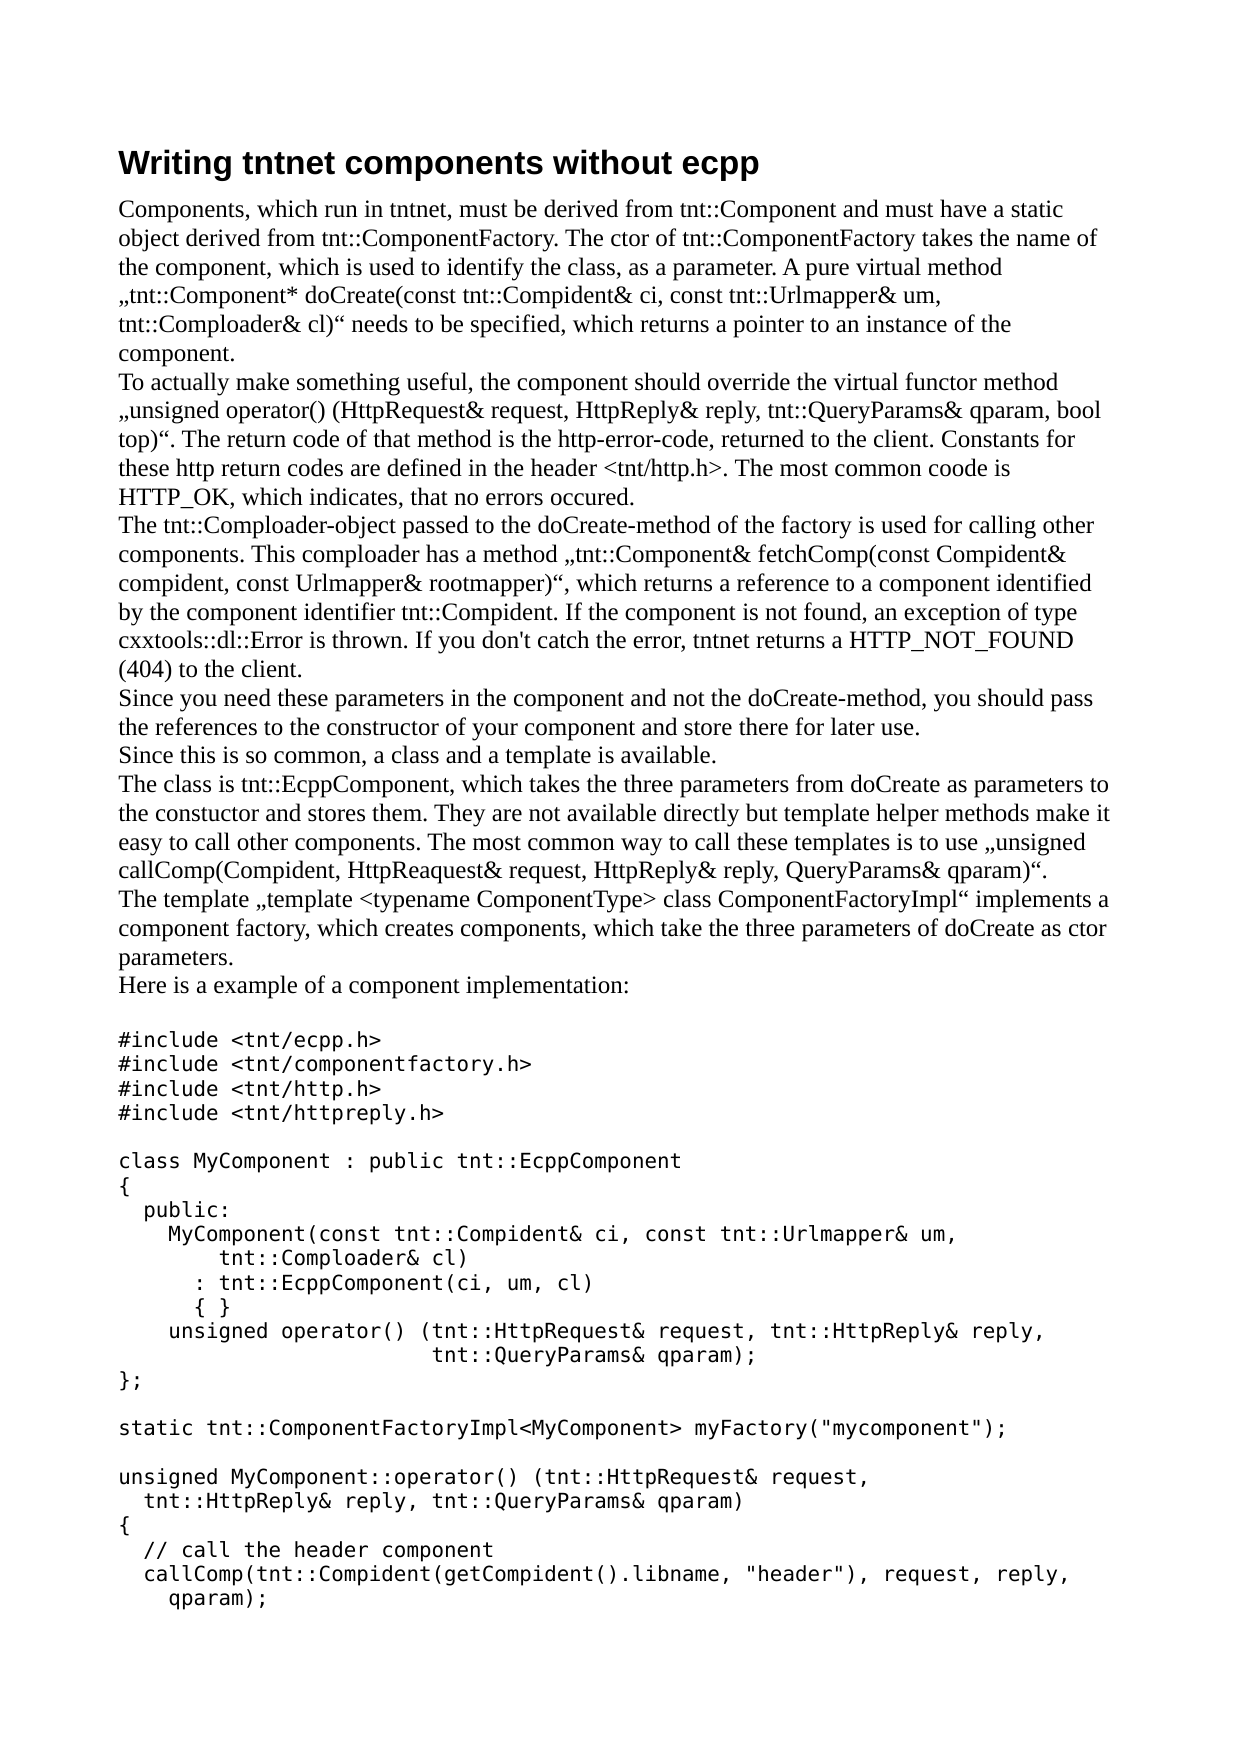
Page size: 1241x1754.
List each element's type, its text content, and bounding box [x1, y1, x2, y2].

text qparam); [118, 1586, 1122, 1611]
text The class is tnt::EcppComponent, which takes the three parameters from doCreate as parameters to the constuctor and stores them. They are not available directly but template helper methods make it easy to call other components. The most common way to call these templates is to use „unsigned callComp(Compident, HttpReaquest& request, HttpReply& reply, QueryParams& qparam)“. [118, 769, 1122, 884]
text { [118, 1174, 1122, 1198]
text #include <tnt/componentfactory.h> [118, 1052, 1122, 1077]
text unsigned MyComponent::operator() (tnt::HttpRequest& request, [118, 1465, 1122, 1489]
text callComp(tnt::Compident(getCompident().libname, "header"), request, reply, [118, 1562, 1122, 1586]
text Since this is so common, a class and a template is available. [118, 741, 1122, 769]
text Components, which run in tntnet, must be derived from tnt::Component and must have a static object derived from tnt::ComponentFactory. The ctor of tnt::ComponentFactory takes the name of the component, which is used to identify the class, as a parameter. A pure virtual method „tnt::Component* doCreate(const tnt::Compident& ci, const tnt::Urlmapper& um, tnt::Comploader& cl)“ needs to be specified, which returns a pointer to an instance of the component. [118, 194, 1122, 367]
text #include <tnt/http.h> [118, 1077, 1122, 1101]
text #include <tnt/ecpp.h> [118, 1028, 1122, 1052]
text tnt::QueryParams& qparam); [118, 1343, 1122, 1368]
text unsigned operator() (tnt::HttpRequest& request, tnt::HttpReply& reply, [118, 1319, 1122, 1343]
text : tnt::EcppComponent(ci, um, cl) [118, 1271, 1122, 1295]
text static tnt::ComponentFactoryImpl<MyComponent> myFactory("mycomponent"); [118, 1416, 1122, 1441]
text class MyComponent : public tnt::EcppComponent [118, 1149, 1122, 1174]
text { } [118, 1295, 1122, 1319]
subtitle Writing tntnet components without ecpp [118, 143, 1122, 182]
text { [118, 1513, 1122, 1538]
text Since you need these parameters in the component and not the doCreate-method, you should pass the references to the constructor of your component and store there for later use. [118, 683, 1122, 741]
text public: [118, 1198, 1122, 1222]
text // call the header component [118, 1538, 1122, 1562]
text Here is a example of a component implementation: [118, 971, 1122, 999]
text tnt::Comploader& cl) [118, 1246, 1122, 1271]
text }; [118, 1368, 1122, 1392]
text tnt::HttpReply& reply, tnt::QueryParams& qparam) [118, 1489, 1122, 1513]
text To actually make something useful, the component should override the virtual functor method „unsigned operator() (HttpRequest& request, HttpReply& reply, tnt::QueryParams& qparam, bool top)“. The return code of that method is the http-error-code, returned to the client. Constants for these http return codes are defined in the header <tnt/http.h>. The most common coode is HTTP_OK, which indicates, that no errors occured. [118, 367, 1122, 511]
text The tnt::Comploader-object passed to the doCreate-method of the factory is used for calling other components. This comploader has a method „tnt::Component& fetchComp(const Compident& compident, const Urlmapper& rootmapper)“, which returns a reference to a component identified by the component identifier tnt::Compident. If the component is not found, an exception of type cxxtools::dl::Error is thrown. If you don't catch the error, tntnet returns a HTTP_NOT_FOUND (404) to the client. [118, 511, 1122, 683]
text The template „template <typename ComponentType> class ComponentFactoryImpl“ implements a component factory, which creates components, which take the three parameters of doCreate as ctor parameters. [118, 884, 1122, 971]
text MyComponent(const tnt::Compident& ci, const tnt::Urlmapper& um, [118, 1222, 1122, 1246]
text #include <tnt/httpreply.h> [118, 1101, 1122, 1125]
